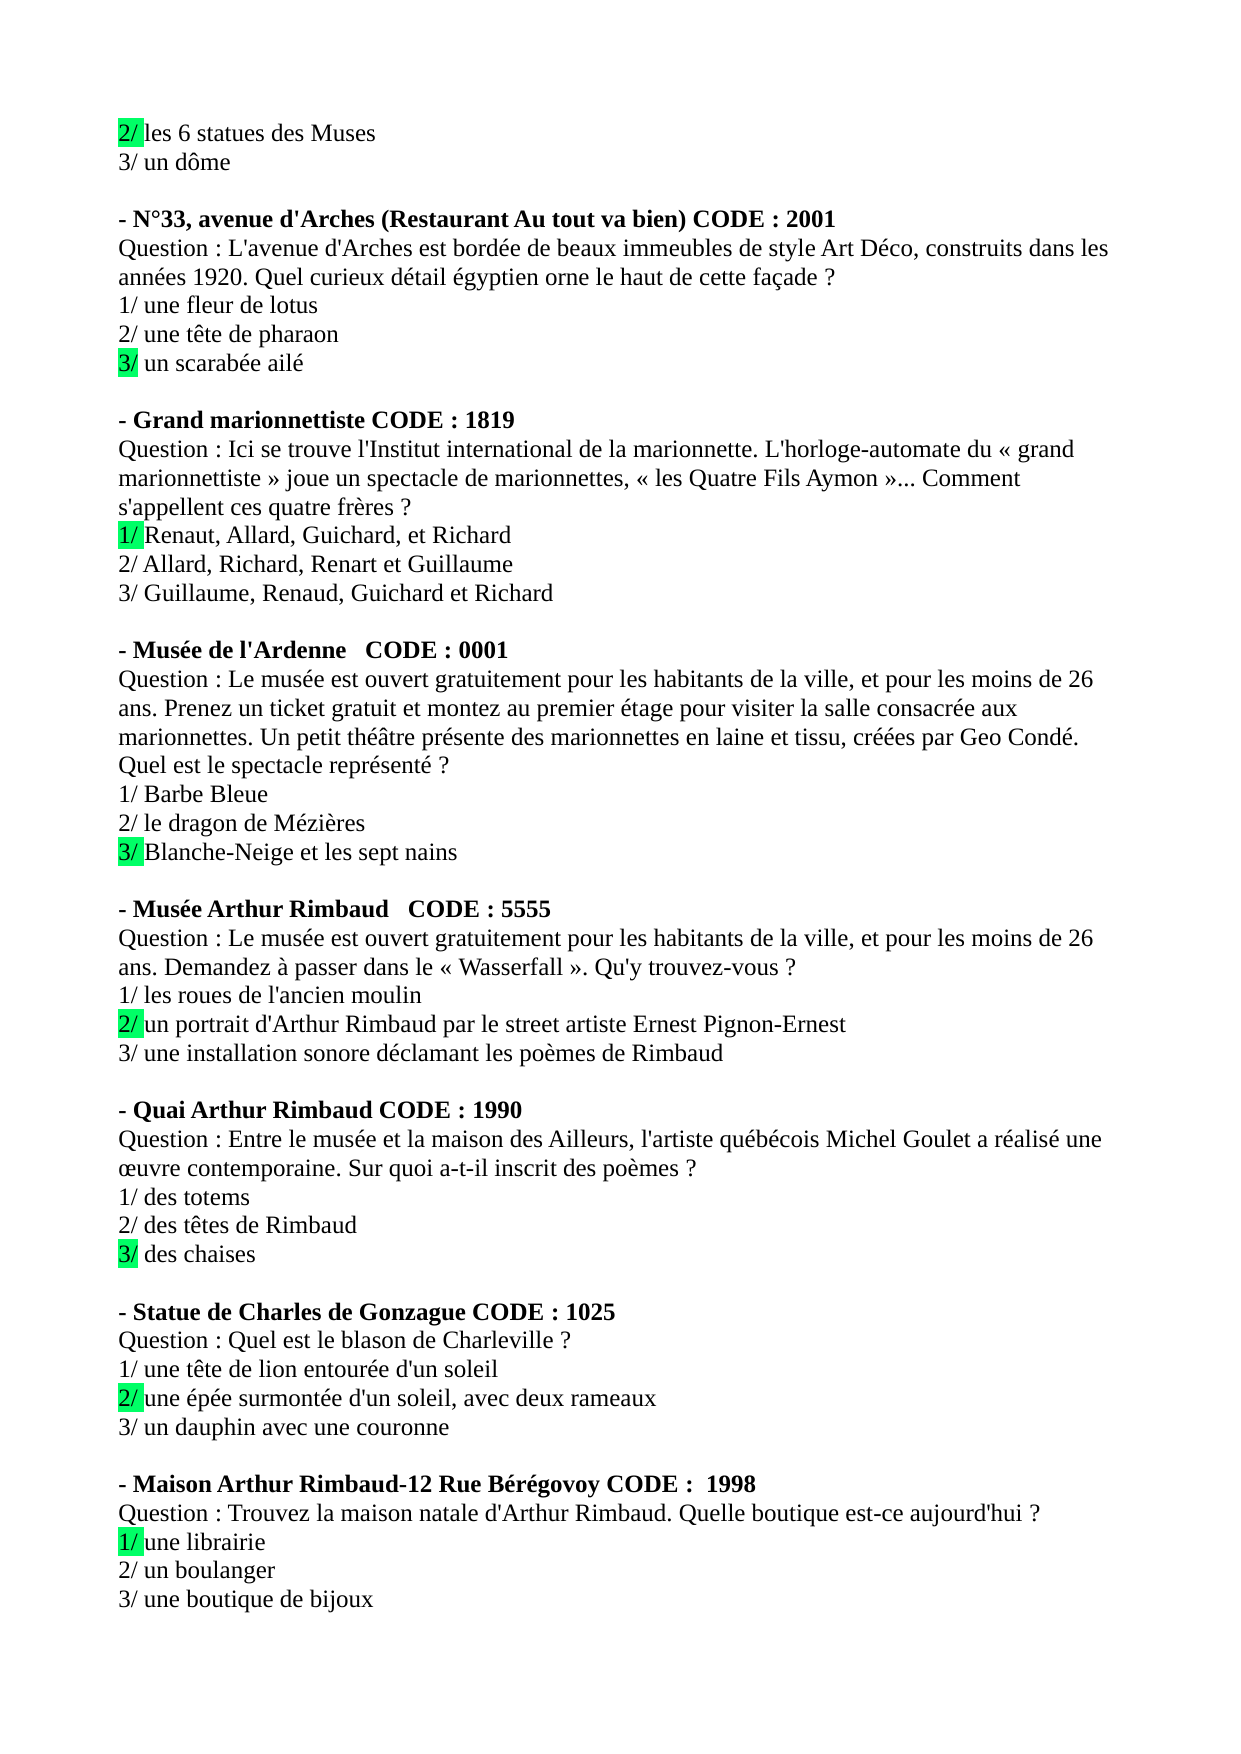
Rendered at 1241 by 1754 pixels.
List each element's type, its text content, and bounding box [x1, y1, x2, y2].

text 1/ une librairie [118, 1527, 1122, 1556]
text - N°33, avenue d'Arches (Restaurant Au tout va bien) CODE : 2001 [118, 204, 1122, 233]
text 3/ Guillaume, Renaud, Guichard et Richard [118, 578, 1122, 607]
text 3/ un dôme [118, 147, 1122, 176]
text 3/ un scarabée ailé [118, 348, 1122, 377]
text Question : Entre le musée et la maison des Ailleurs, l'artiste québécois Michel Goulet a réalisé une œuvre contemporaine. Sur quoi a-t-il inscrit des poèmes ? [118, 1124, 1122, 1182]
text 1/ une fleur de lotus [118, 291, 1122, 319]
text Question : L'avenue d'Arches est bordée de beaux immeubles de style Art Déco, construits dans les années 1920. Quel curieux détail égyptien orne le haut de cette façade ? [118, 233, 1122, 291]
text - Statue de Charles de Gonzague CODE : 1025 [118, 1297, 1122, 1326]
text - Maison Arthur Rimbaud-12 Rue Bérégovoy CODE : 1998 [118, 1469, 1122, 1498]
text 2/ les 6 statues des Muses [118, 118, 1122, 147]
text 2/ des têtes de Rimbaud [118, 1211, 1122, 1239]
text Question : Quel est le blason de Charleville ? [118, 1326, 1122, 1354]
text 2/ un boulanger [118, 1556, 1122, 1584]
text 3/ des chaises [118, 1239, 1122, 1268]
text 1/ une tête de lion entourée d'un soleil [118, 1354, 1122, 1383]
text - Grand marionnettiste CODE : 1819 [118, 406, 1122, 434]
text 3/ une boutique de bijoux [118, 1584, 1122, 1613]
text 1/ les roues de l'ancien moulin [118, 981, 1122, 1009]
text 1/ des totems [118, 1182, 1122, 1211]
text 3/ une installation sonore déclamant les poèmes de Rimbaud [118, 1038, 1122, 1067]
text - Musée Arthur Rimbaud CODE : 5555 [118, 894, 1122, 923]
text 2/ une épée surmontée d'un soleil, avec deux rameaux [118, 1383, 1122, 1412]
text - Musée de l'Ardenne CODE : 0001 [118, 636, 1122, 664]
text Question : Le musée est ouvert gratuitement pour les habitants de la ville, et pour les moins de 26 ans. Demandez à passer dans le « Wasserfall ». Qu'y trouvez-vous ? [118, 923, 1122, 981]
text 1/ Renaut, Allard, Guichard, et Richard [118, 521, 1122, 549]
text Question : Trouvez la maison natale d'Arthur Rimbaud. Quelle boutique est-ce aujourd'hui ? [118, 1498, 1122, 1527]
text 2/ Allard, Richard, Renart et Guillaume [118, 549, 1122, 578]
text 3/ Blanche-Neige et les sept nains [118, 837, 1122, 866]
text 2/ une tête de pharaon [118, 319, 1122, 348]
text Question : Ici se trouve l'Institut international de la marionnette. L'horloge-automate du « grand marionnettiste » joue un spectacle de marionnettes, « les Quatre Fils Aymon »... Comment s'appellent ces quatre frères ? [118, 434, 1122, 521]
text 2/ le dragon de Mézières [118, 808, 1122, 837]
text 2/ un portrait d'Arthur Rimbaud par le street artiste Ernest Pignon-Ernest [118, 1009, 1122, 1038]
text 3/ un dauphin avec une couronne [118, 1412, 1122, 1441]
text Question : Le musée est ouvert gratuitement pour les habitants de la ville, et pour les moins de 26 ans. Prenez un ticket gratuit et montez au premier étage pour visiter la salle consacrée aux marionnettes. Un petit théâtre présente des marionnettes en laine et tissu, créées par Geo Condé. Quel est le spectacle représenté ? [118, 664, 1122, 779]
text - Quai Arthur Rimbaud CODE : 1990 [118, 1096, 1122, 1124]
text 1/ Barbe Bleue [118, 779, 1122, 808]
